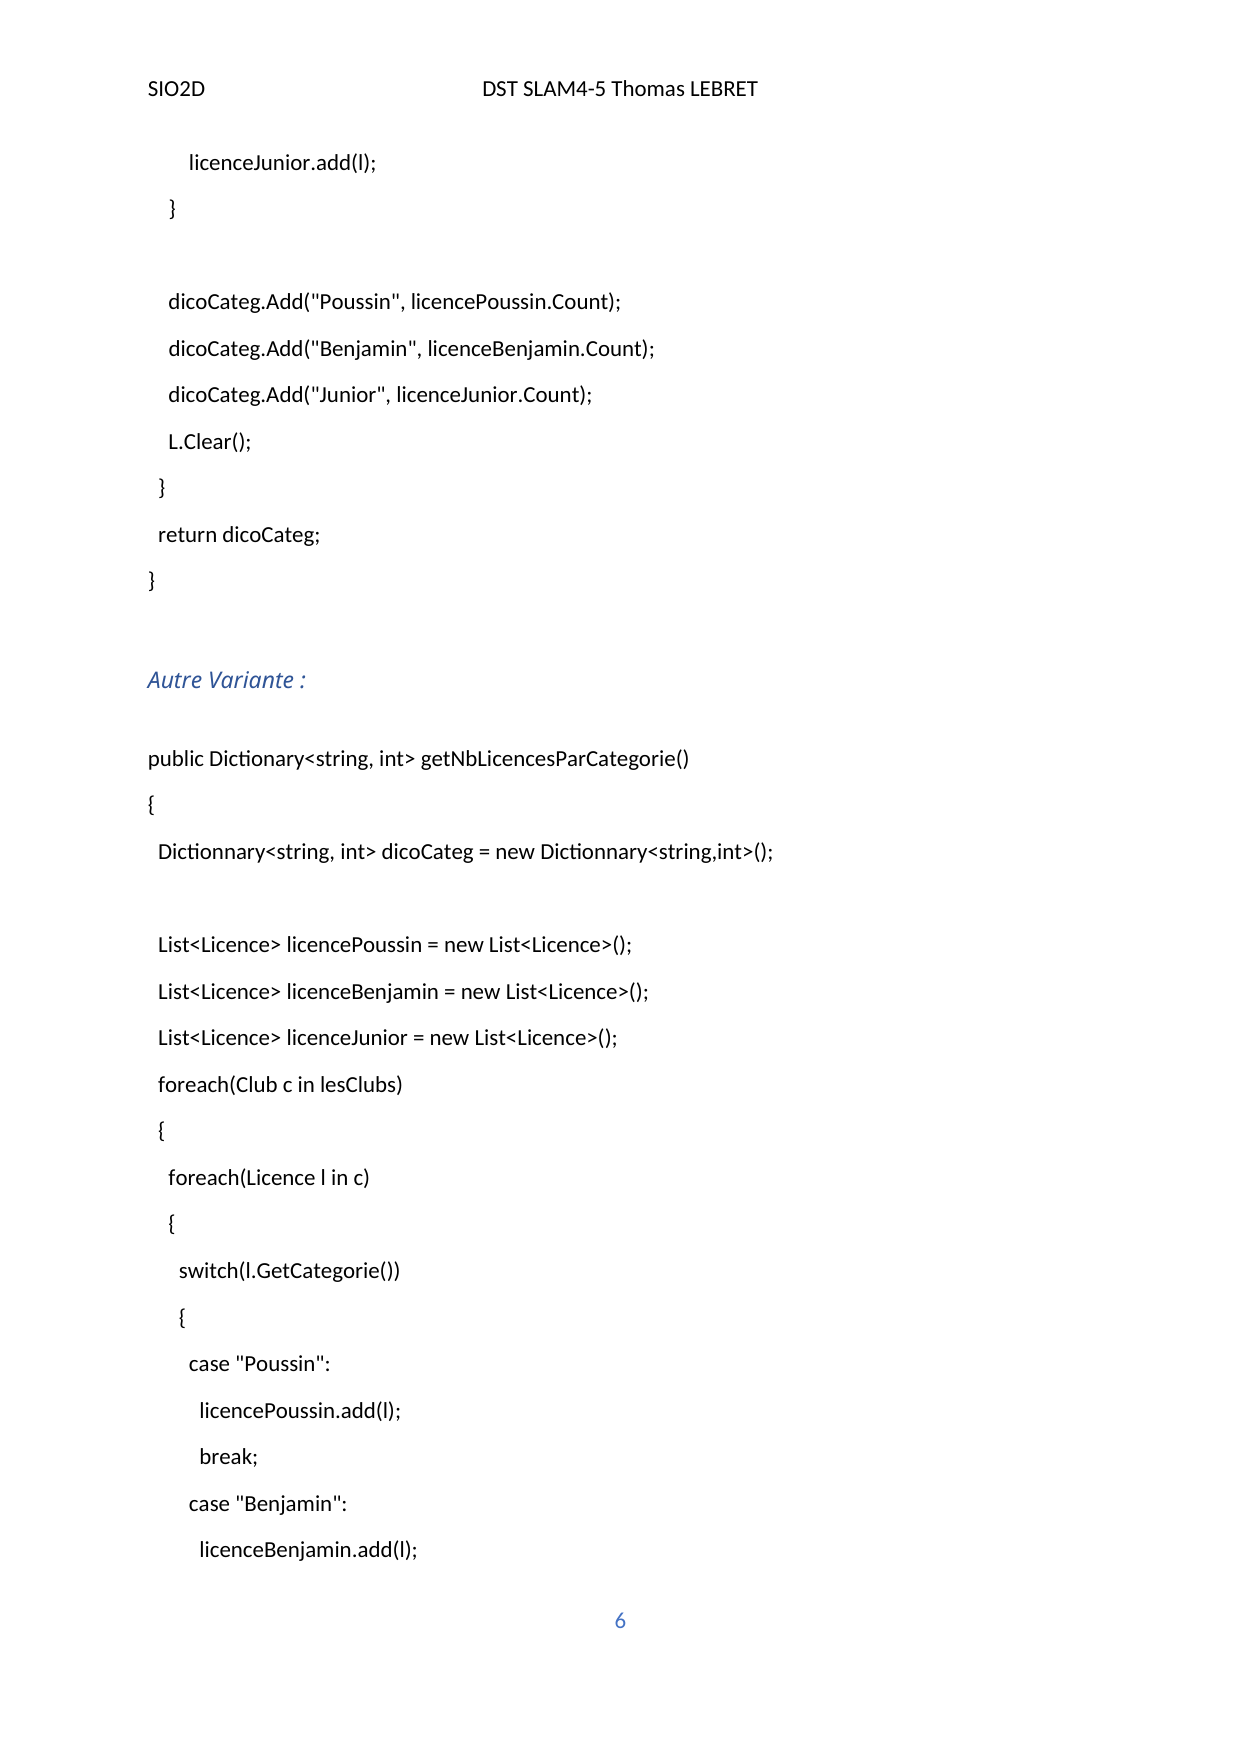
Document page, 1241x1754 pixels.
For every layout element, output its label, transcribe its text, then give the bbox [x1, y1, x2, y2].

text { [148, 791, 1093, 818]
text List<Licence> licenceJunior = new List<Licence>(); [148, 1023, 1093, 1051]
text } [148, 567, 1093, 595]
text { [148, 1116, 1093, 1144]
text dicoCateg.Add("Benjamin", licenceBenjamin.Count); [148, 334, 1093, 362]
text List<Licence> licencePoussin = new List<Licence>(); [148, 930, 1093, 958]
text return dicoCateg; [148, 520, 1093, 548]
text Dictionnary<string, int> dicoCateg = new Dictionnary<string,int>(); [148, 837, 1093, 865]
text foreach(Licence l in c) [148, 1163, 1093, 1191]
text } [148, 194, 1093, 222]
text { [148, 1303, 1093, 1331]
text dicoCateg.Add("Poussin", licencePoussin.Count); [148, 287, 1093, 315]
text { [148, 1209, 1093, 1238]
text foreach(Club c in lesClubs) [148, 1070, 1093, 1098]
text licenceBenjamin.add(l); [148, 1536, 1093, 1563]
text L.Clear(); [148, 427, 1093, 455]
text licencePoussin.add(l); [148, 1396, 1093, 1424]
text } [148, 473, 1093, 502]
text List<Licence> licenceBenjamin = new List<Licence>(); [148, 977, 1093, 1005]
text public Dictionary<string, int> getNbLicencesParCategorie() [148, 744, 1093, 772]
text licenceJunior.add(l); [148, 148, 1093, 176]
text case "Benjamin": [148, 1489, 1093, 1517]
text switch(l.GetCategorie()) [148, 1256, 1093, 1284]
text break; [148, 1442, 1093, 1470]
subtitle Autre Variante : [148, 664, 1093, 695]
text dicoCateg.Add("Junior", licenceJunior.Count); [148, 380, 1093, 408]
text case "Poussin": [148, 1349, 1093, 1377]
